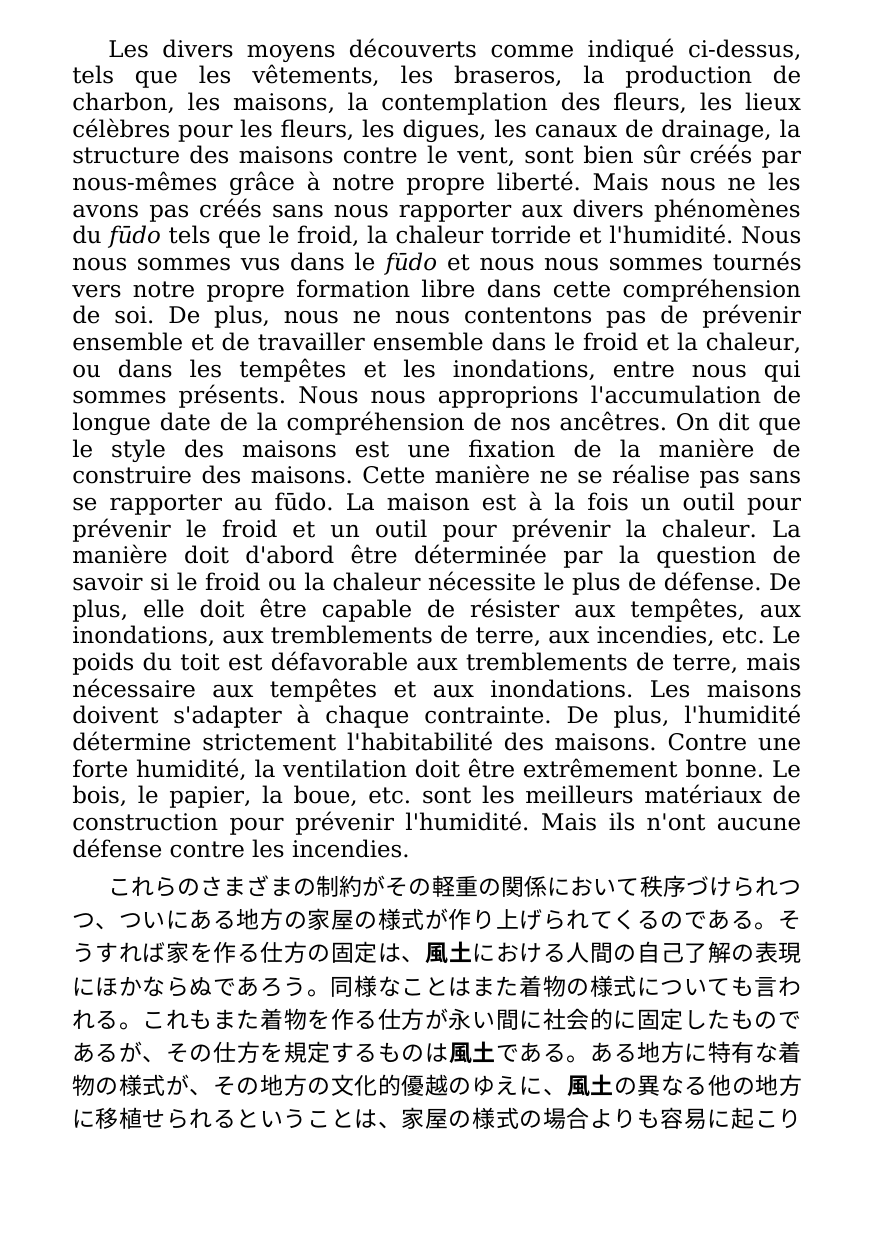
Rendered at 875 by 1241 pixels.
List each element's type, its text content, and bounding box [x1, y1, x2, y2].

text Les divers moyens découverts comme indiqué ci-dessus, tels que les vêtements, les braseros, la production de charbon, les maisons, la contemplation des fleurs, les lieux célèbres pour les fleurs, les digues, les canaux de drainage, la structure des maisons contre le vent, sont bien sûr créés par nous-mêmes grâce à notre propre liberté. Mais nous ne les avons pas créés sans nous rapporter aux divers phénomènes du fūdo tels que le froid, la chaleur torride et l'humidité. Nous nous sommes vus dans le fūdo et nous nous sommes tournés vers notre propre formation libre dans cette compréhension de soi. De plus, nous ne nous contentons pas de prévenir ensemble et de travailler ensemble dans le froid et la chaleur, ou dans les tempêtes et les inondations, entre nous qui sommes présents. Nous nous approprions l'accumulation de longue date de la compréhension de nos ancêtres. On dit que le style des maisons est une fixation de la manière de construire des maisons. Cette manière ne se réalise pas sans se rapporter au fūdo. La maison est à la fois un outil pour prévenir le froid et un outil pour prévenir la chaleur. La manière doit d'abord être déterminée par la question de savoir si le froid ou la chaleur nécessite le plus de défense. De plus, elle doit être capable de résister aux tempêtes, aux inondations, aux tremblements de terre, aux incendies, etc. Le poids du toit est défavorable aux tremblements de terre, mais nécessaire aux tempêtes et aux inondations. Les maisons doivent s'adapter à chaque contrainte. De plus, l'humidité détermine strictement l'habitabilité des maisons. Contre une forte humidité, la ventilation doit être extrêmement bonne. Le bois, le papier, la boue, etc. sont les meilleurs matériaux de construction pour prévenir l'humidité. Mais ils n'ont aucune défense contre les incendies. [72, 36, 802, 863]
text これらのさまざまの制約がその軽重の関係において秩序づけられつつ、ついにある地方の家屋の様式が作り上げられてくるのである。そうすれば家を作る仕方の固定は、風土における人間の自己了解の表現にほかならぬであろう。同様なことはまた着物の様式についても言われる。これもまた着物を作る仕方が永い間に社会的に固定したものであるが、その仕方を規定するものは風土である。ある地方に特有な着物の様式が、その地方の文化的優越のゆえに、風土の異なる他の地方に移植せられるということは、家屋の様式の場合よりも容易に起こり [72, 869, 802, 1134]
